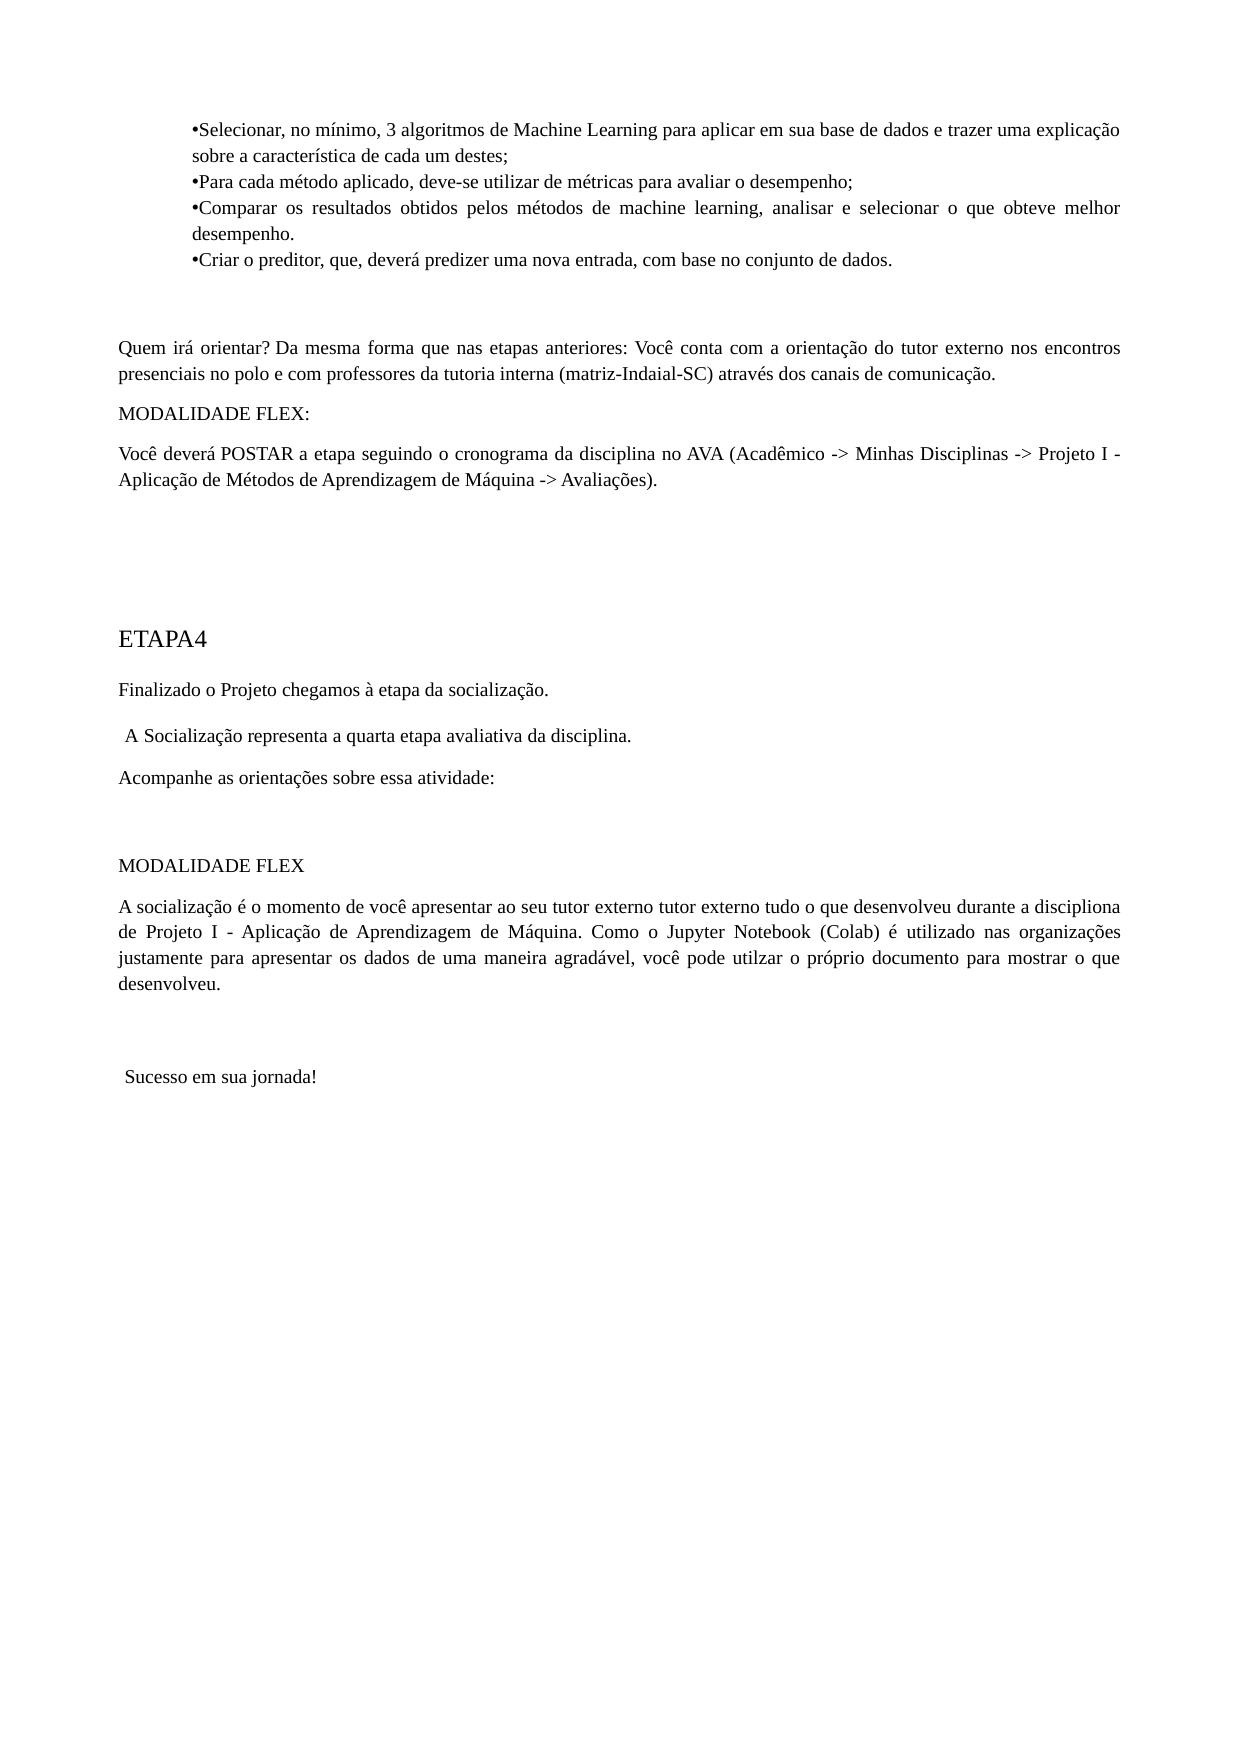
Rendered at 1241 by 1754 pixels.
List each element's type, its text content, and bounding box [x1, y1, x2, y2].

list Criar o preditor, que, deverá predizer uma nova entrada, com base no conjunto de dados. [118, 248, 1122, 270]
text ETAPA4 [118, 624, 1122, 652]
text A socialização é o momento de você apresentar ao seu tutor externo tutor externo tudo o que desenvolveu durante a discipliona de Projeto I - Aplicação de Aprendizagem de Máquina. Como o Jupyter Notebook (Colab) é utilizado nas organizações justamente para apresentar os dados de uma maneira agradável, você pode utilzar o próprio documento para mostrar o que desenvolveu. [118, 895, 1122, 995]
text MODALIDADE FLEX [118, 854, 1122, 877]
list Selecionar, no mínimo, 3 algoritmos de Machine Learning para aplicar em sua base de dados e trazer uma explicação sobre a característica de cada um destes; [118, 118, 1122, 167]
text Sucesso em sua jornada! [118, 1060, 1122, 1089]
text Acompanhe as orientações sobre essa atividade: [118, 766, 1122, 789]
text Você deverá POSTAR a etapa seguindo o cronograma da disciplina no AVA (Acadêmico -> Minhas Disciplinas -> Projeto I - Aplicação de Métodos de Aprendizagem de Máquina -> Avaliações). [118, 442, 1122, 491]
text Quem irá orientar? Da mesma forma que nas etapas anteriores: Você conta com a orientação do tutor externo nos encontros presenciais no polo e com professores da tutoria interna (matriz-Indaial-SC) através dos canais de comunicação. [118, 336, 1122, 384]
text MODALIDADE FLEX: [118, 402, 1122, 424]
list Para cada método aplicado, deve-se utilizar de métricas para avaliar o desempenho; [118, 170, 1122, 192]
list Comparar os resultados obtidos pelos métodos de machine learning, analisar e selecionar o que obteve melhor desempenho. [118, 196, 1122, 244]
text A Socialização representa a quarta etapa avaliativa da disciplina. [118, 719, 1122, 747]
text Finalizado o Projeto chegamos à etapa da socialização. [118, 652, 1122, 701]
